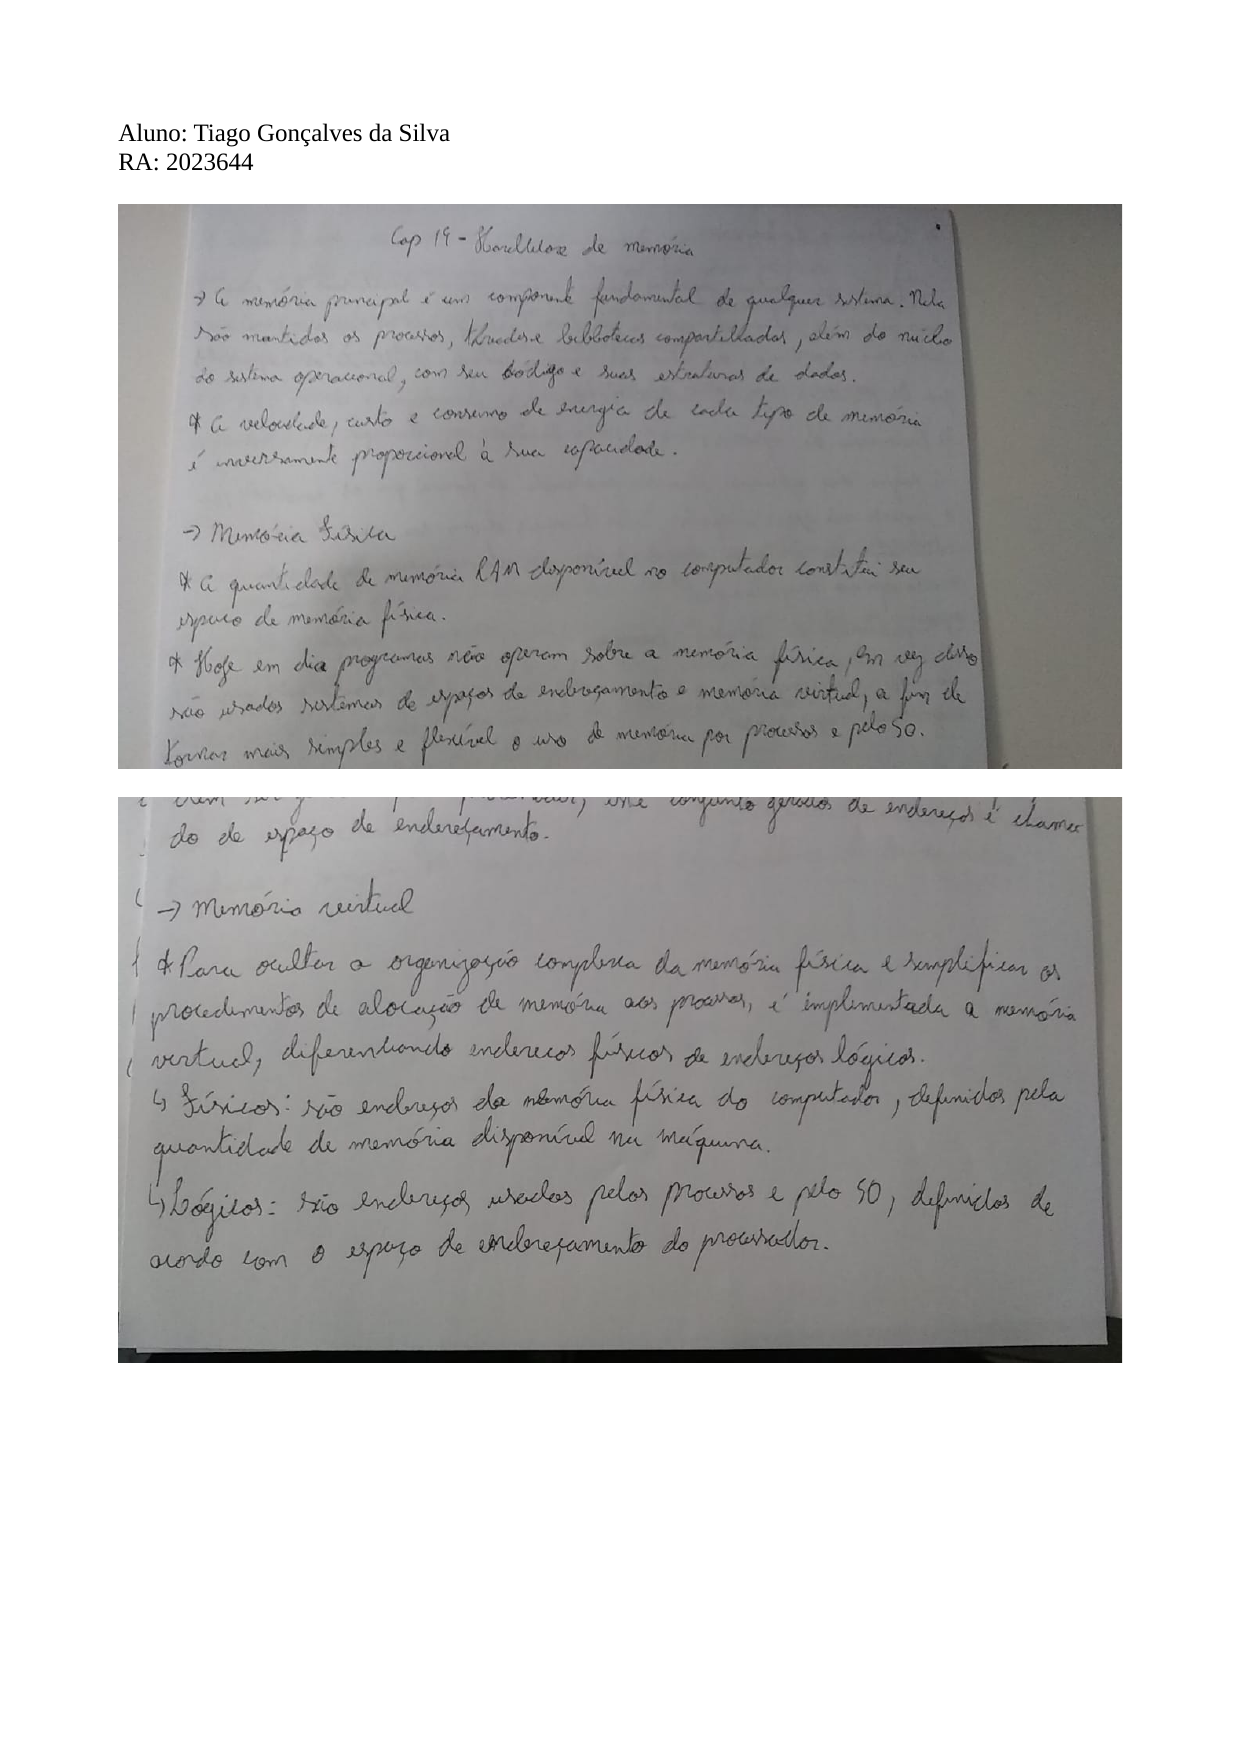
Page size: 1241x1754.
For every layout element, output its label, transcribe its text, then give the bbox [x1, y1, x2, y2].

text Aluno: Tiago Gonçalves da Silva [118, 118, 1122, 147]
picture [118, 204, 1123, 769]
text RA: 2023644 [118, 147, 1122, 176]
picture [118, 797, 1123, 1363]
